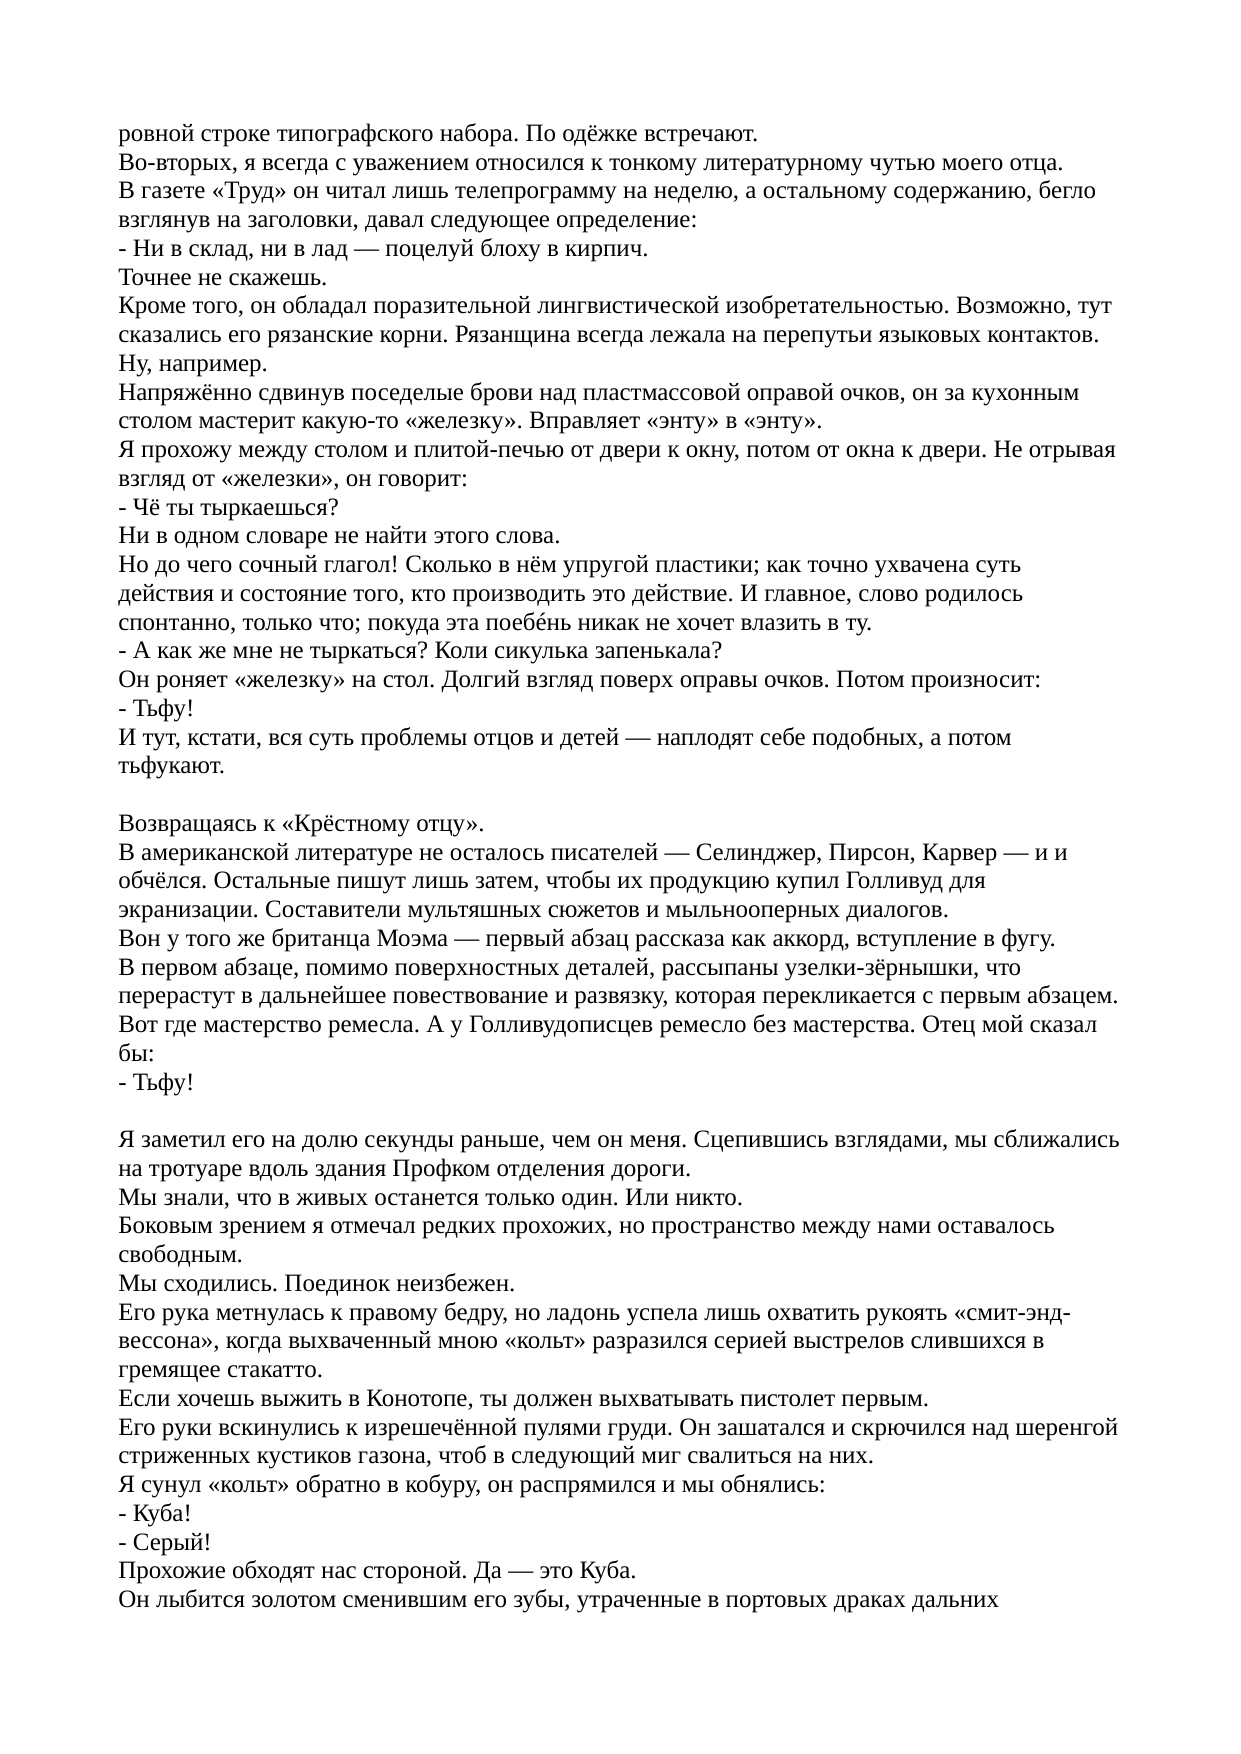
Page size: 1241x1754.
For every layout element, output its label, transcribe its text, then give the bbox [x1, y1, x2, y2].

text Во-вторых, я всегда с уважением относился к тонкому литературному чутью моего отца. [118, 147, 1122, 176]
text - Тьфу! [118, 1067, 1122, 1096]
text Но до чего сочный глагол! Сколько в нём упругой пластики; как точно ухвачена суть действия и состояние того, кто производить это действие. И главное, слово родилось спонтанно, только что; покуда эта поебéнь никак не хочет влазить в ту. [118, 549, 1122, 636]
text И тут, кстати, вся суть проблемы отцов и детей — наплодят себе подобных, а потом тьфукают. [118, 722, 1122, 779]
text Ни в одном словаре не найти этого слова. [118, 521, 1122, 549]
text Мы сходились. Поединок неизбежен. [118, 1268, 1122, 1297]
text В газете «Труд» он читал лишь телепрограмму на неделю, а остальному содержанию, бегло взглянув на заголовки, давал следующее определение: [118, 176, 1122, 233]
text Он роняет «железку» на стол. Долгий взгляд поверх оправы очков. Потом произносит: [118, 664, 1122, 693]
text Я прохожу между столом и плитой-печью от двери к окну, потом от окна к двери. Не отрывая взгляд от «железки», он говорит: [118, 434, 1122, 492]
text Мы знали, что в живых останется только один. Или никто. [118, 1182, 1122, 1211]
text Вон у того же британца Моэма — первый абзац рассказа как аккорд, вступление в фугу. [118, 923, 1122, 952]
text Ну, например. [118, 348, 1122, 377]
text - А как же мне не тыркаться? Коли сикулька запенькала? [118, 636, 1122, 664]
text - Тьфу! [118, 693, 1122, 722]
text Я заметил его на долю секунды раньше, чем он меня. Сцепившись взглядами, мы сближались на тротуаре вдоль здания Профком отделения дороги. [118, 1124, 1122, 1182]
text Точнее не скажешь. [118, 262, 1122, 291]
text Вот где мастерство ремесла. А у Голливудописцев ремесло без мастерства. Отец мой сказал бы: [118, 1009, 1122, 1067]
text Кроме того, он обладал поразительной лингвистической изобретательностью. Возможно, тут сказались его рязанские корни. Рязанщина всегда лежала на перепутьи языковых контактов. [118, 291, 1122, 348]
text Боковым зрением я отмечал редких прохожих, но пространство между нами оставалось свободным. [118, 1211, 1122, 1268]
text - Куба! [118, 1498, 1122, 1527]
text ровной строке типографского набора. По одёжке встречают. [118, 118, 1122, 147]
text Я сунул «кольт» обратно в кобуру, он распрямился и мы обнялись: [118, 1469, 1122, 1498]
text - Чё ты тыркаешься? [118, 492, 1122, 521]
text Его рука метнулась к правому бедру, но ладонь успела лишь охватить рукоять «смит-энд-вессона», когда выхваченный мною «кольт» разразился серией выстрелов слившихся в гремящее стакатто. [118, 1297, 1122, 1383]
text Возвращаясь к «Крёстному отцу». [118, 808, 1122, 837]
text Его руки вскинулись к изрешечённой пулями груди. Он зашатался и скрючился над шеренгой стриженных кустиков газона, чтоб в следующий миг свалиться на них. [118, 1412, 1122, 1469]
text Прохожие обходят нас стороной. Да — это Куба. [118, 1556, 1122, 1584]
text В первом абзаце, помимо поверхностных деталей, рассыпаны узелки-зёрнышки, что перерастут в дальнейшее повествование и развязку, которая перекликается с первым абзацем. [118, 952, 1122, 1009]
text - Ни в склад, ни в лад — поцелуй блоху в кирпич. [118, 233, 1122, 262]
text Напряжённо сдвинув поседелые брови над пластмассовой оправой очков, он за кухонным столом мастерит какую-то «железку». Вправляет «энту» в «энту». [118, 377, 1122, 434]
text Если хочешь выжить в Конотопе, ты должен выхватывать пистолет первым. [118, 1383, 1122, 1412]
text Он лыбится золотом сменившим его зубы, утраченные в портовых драках дальних [118, 1584, 1122, 1613]
text В американской литературе не осталось писателей — Селинджер, Пирсон, Карвер — и и обчёлся. Остальные пишут лишь затем, чтобы их продукцию купил Голливуд для экранизации. Составители мультяшных сюжетов и мыльнооперных диалогов. [118, 837, 1122, 923]
text - Серый! [118, 1527, 1122, 1556]
